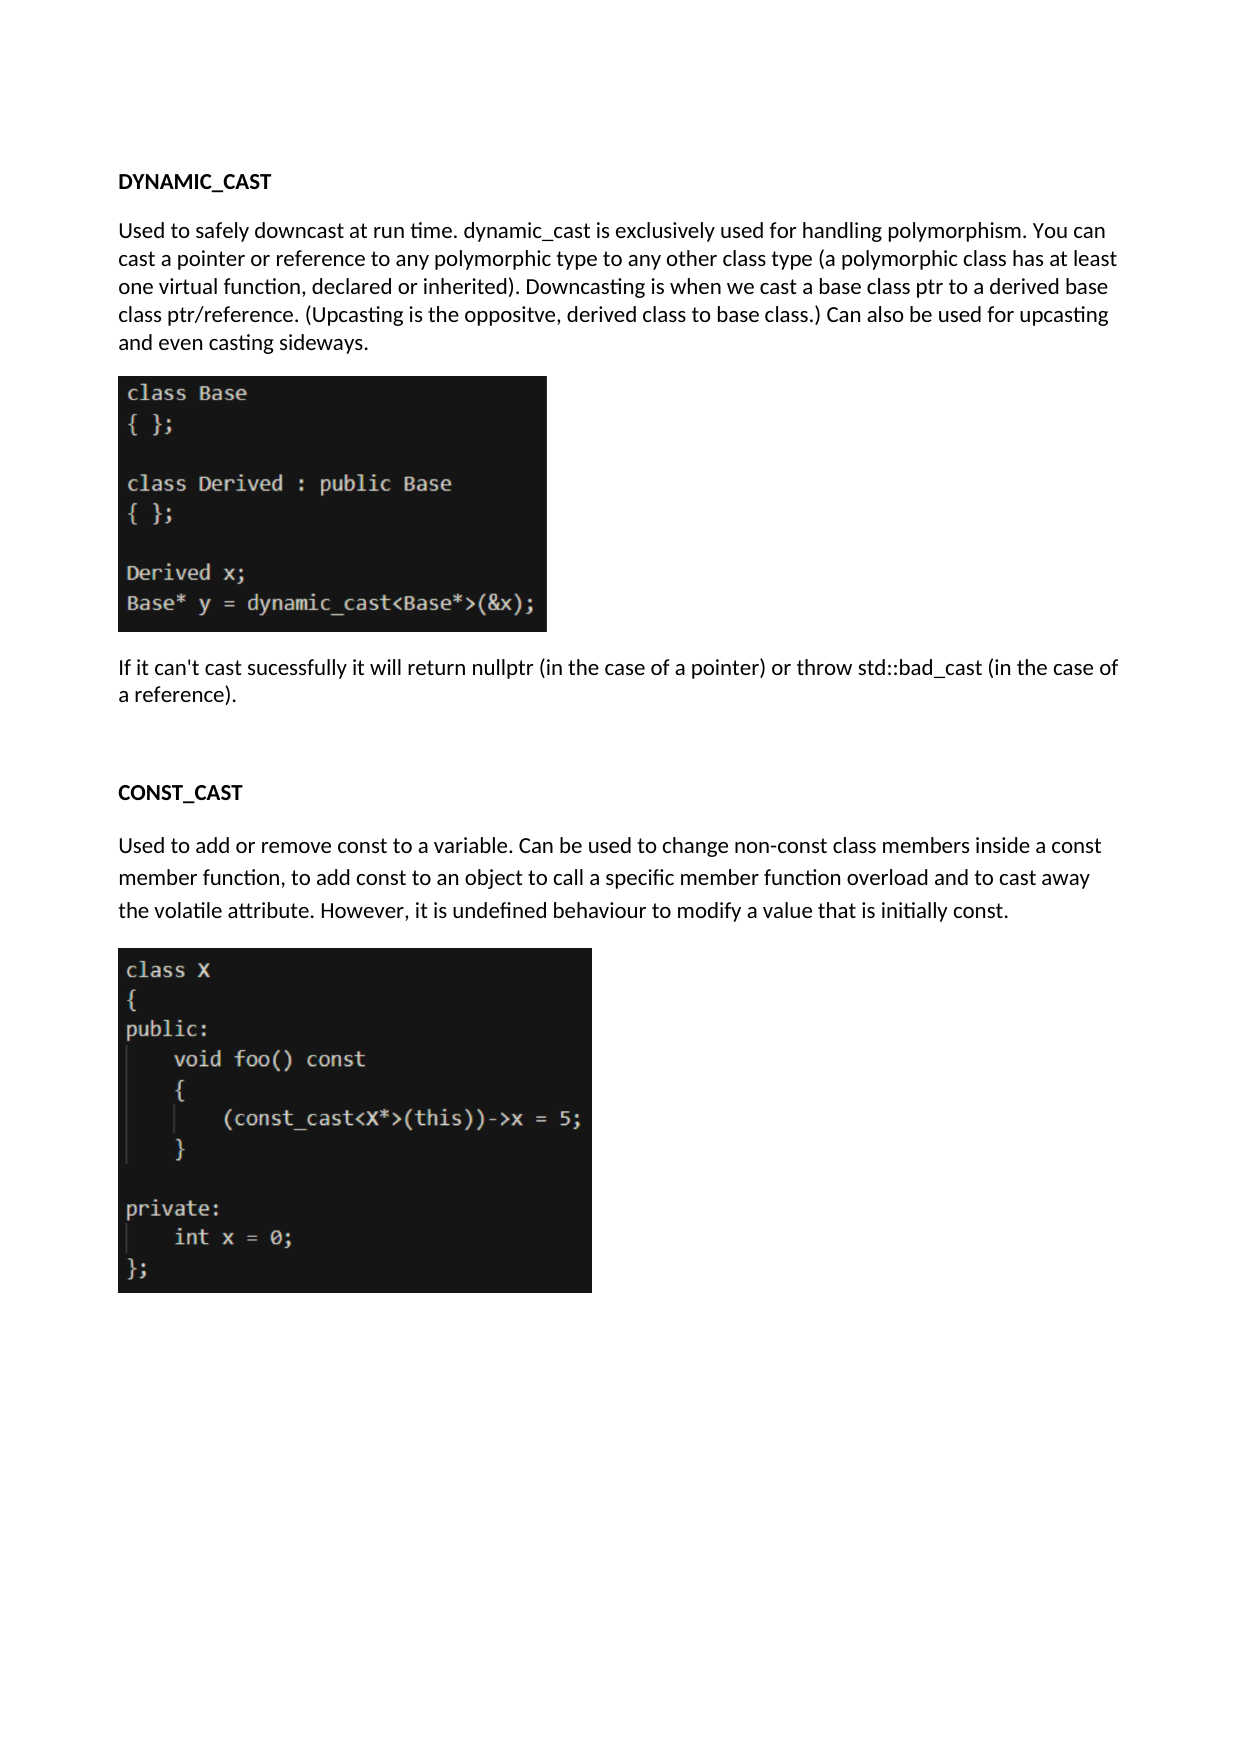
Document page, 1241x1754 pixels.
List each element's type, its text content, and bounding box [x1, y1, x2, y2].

text Used to safely downcast at run time. dynamic_cast is exclusively used for handling polymorphism. You can cast a pointer or reference to any polymorphic type to any other class type (a polymorphic class has at least one virtual function, declared or inherited). Downcasting is when we cast a base class ptr to a derived base class ptr/reference. (Upcasting is the oppositve, derived class to base class.) Can also be used for upcasting and even casting sideways. [118, 216, 1122, 356]
text CONST_CAST [118, 778, 1122, 806]
text If it can't cast sucessfully it will return nullptr (in the case of a pointer) or throw std::bad_cast (in the case of a reference). [118, 653, 1122, 709]
text Used to add or remove const to a variable. Can be used to change non-const class members inside a const member function, to add const to an object to call a specific member function overload and to cast away the volatile attribute. However, it is undefined behaviour to modify a value that is initially const. [118, 831, 1122, 924]
text DYNAMIC_CAST [118, 167, 1122, 195]
